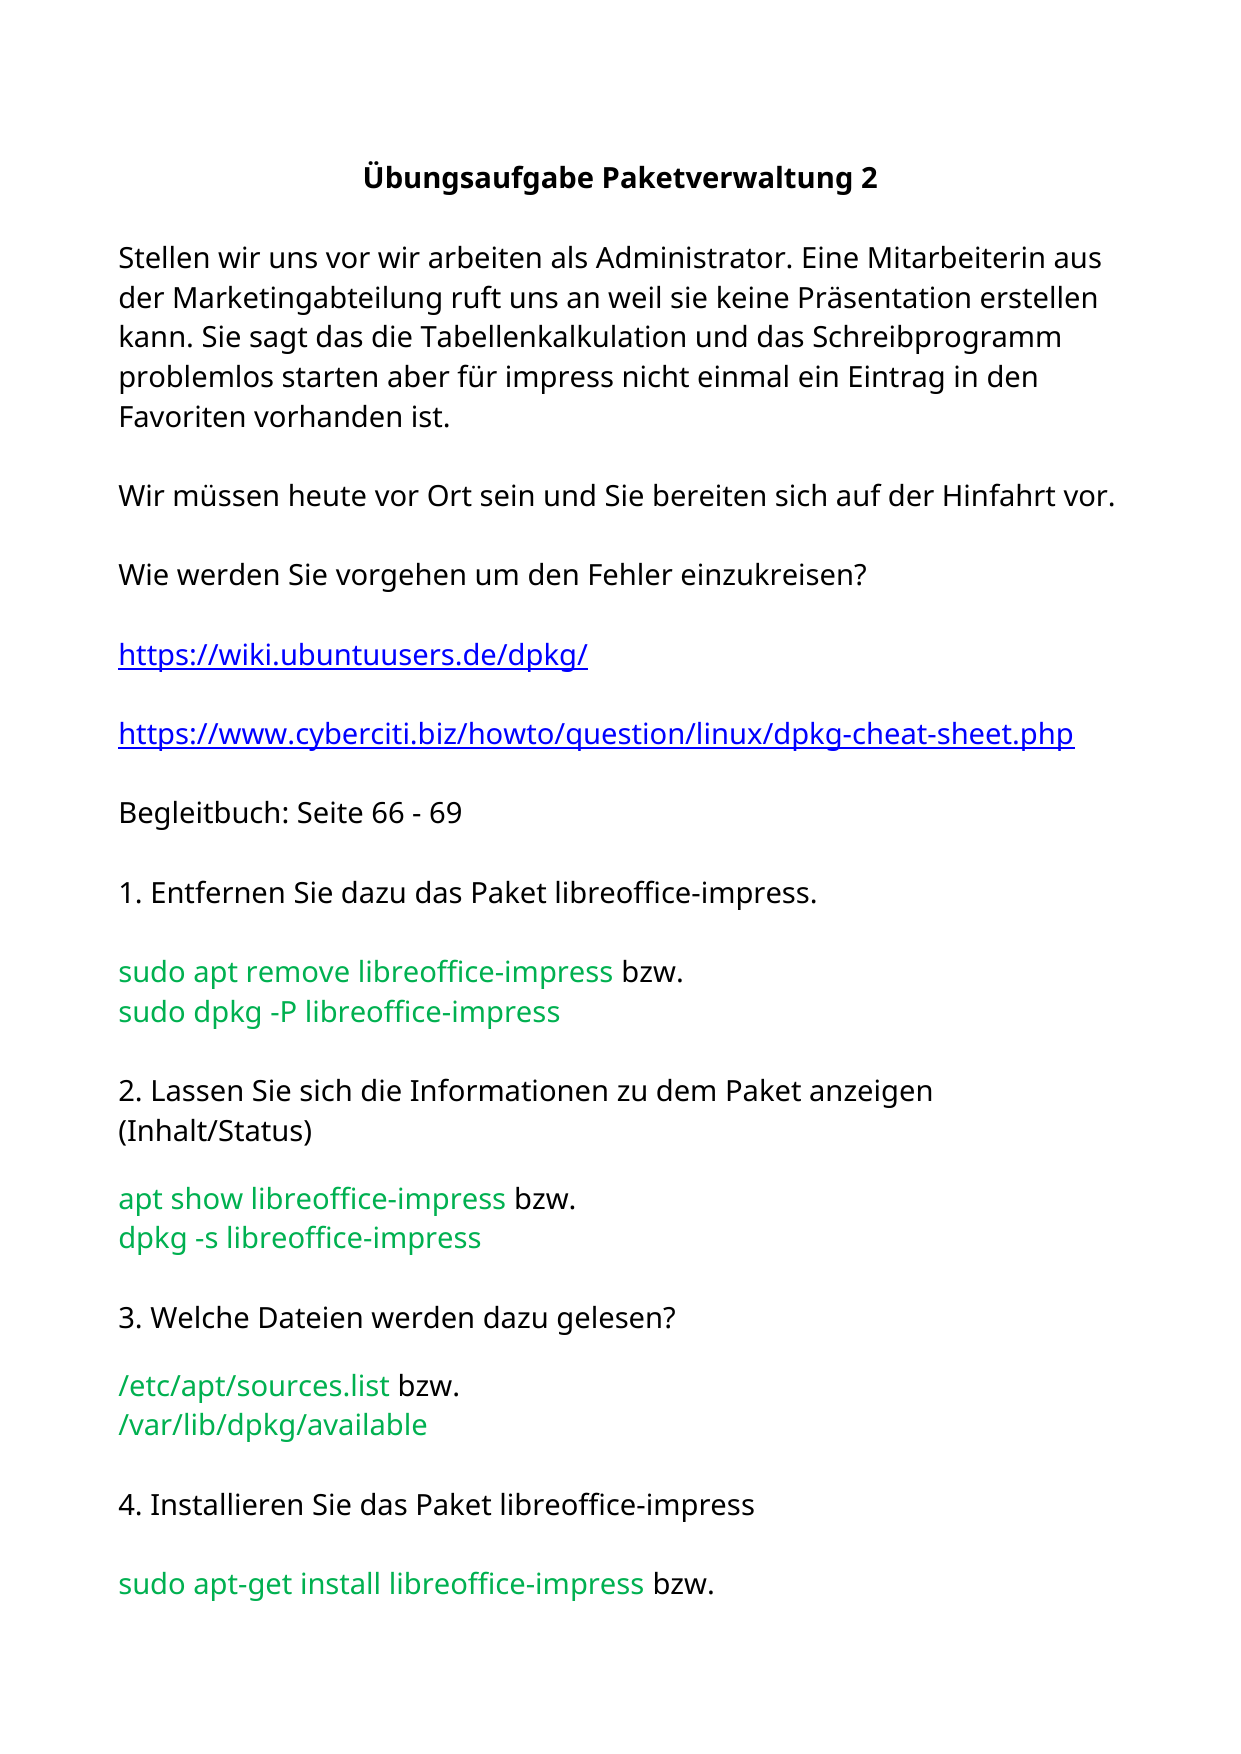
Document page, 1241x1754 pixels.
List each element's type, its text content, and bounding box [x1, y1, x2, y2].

text Stellen wir uns vor wir arbeiten als Administrator. Eine Mitarbeiterin aus der Marketingabteilung ruft uns an weil sie keine Präsentation erstellen kann. Sie sagt das die Tabellenkalkulation und das Schreibprogramm problemlos starten aber für impress nicht einmal ein Eintrag in den Favoriten vorhanden ist. Wir müssen heute vor Ort sein und Sie bereiten sich auf der Hinfahrt vor. Wie werden Sie vorgehen um den Fehler einzukreisen? https://wiki.ubuntuusers.de/dpkg/ https://www.cyberciti.biz/howto/question/linux/dpkg-cheat-sheet.php Begleitbuch: Seite 66 - 69 1. Entfernen Sie dazu das Paket libreoffice-impress. sudo apt remove libreoffice-impress bzw. sudo dpkg -P libreoffice-impress [118, 197, 1122, 1031]
text /etc/apt/sources.list bzw. /var/lib/dpkg/available 4. Installieren Sie das Paket libreoffice-impress sudo apt-get install libreoffice-impress bzw. [118, 1365, 1122, 1603]
text apt show libreoffice-impress bzw. dpkg -s libreoffice-impress [118, 1178, 1122, 1257]
text 3. Welche Dateien werden dazu gelesen? [118, 1257, 1122, 1337]
text 2. Lassen Sie sich die Informationen zu dem Paket anzeigen (Inhalt/Status) [118, 1031, 1122, 1150]
text Übungsaufgabe Paketverwaltung 2 [118, 118, 1122, 197]
